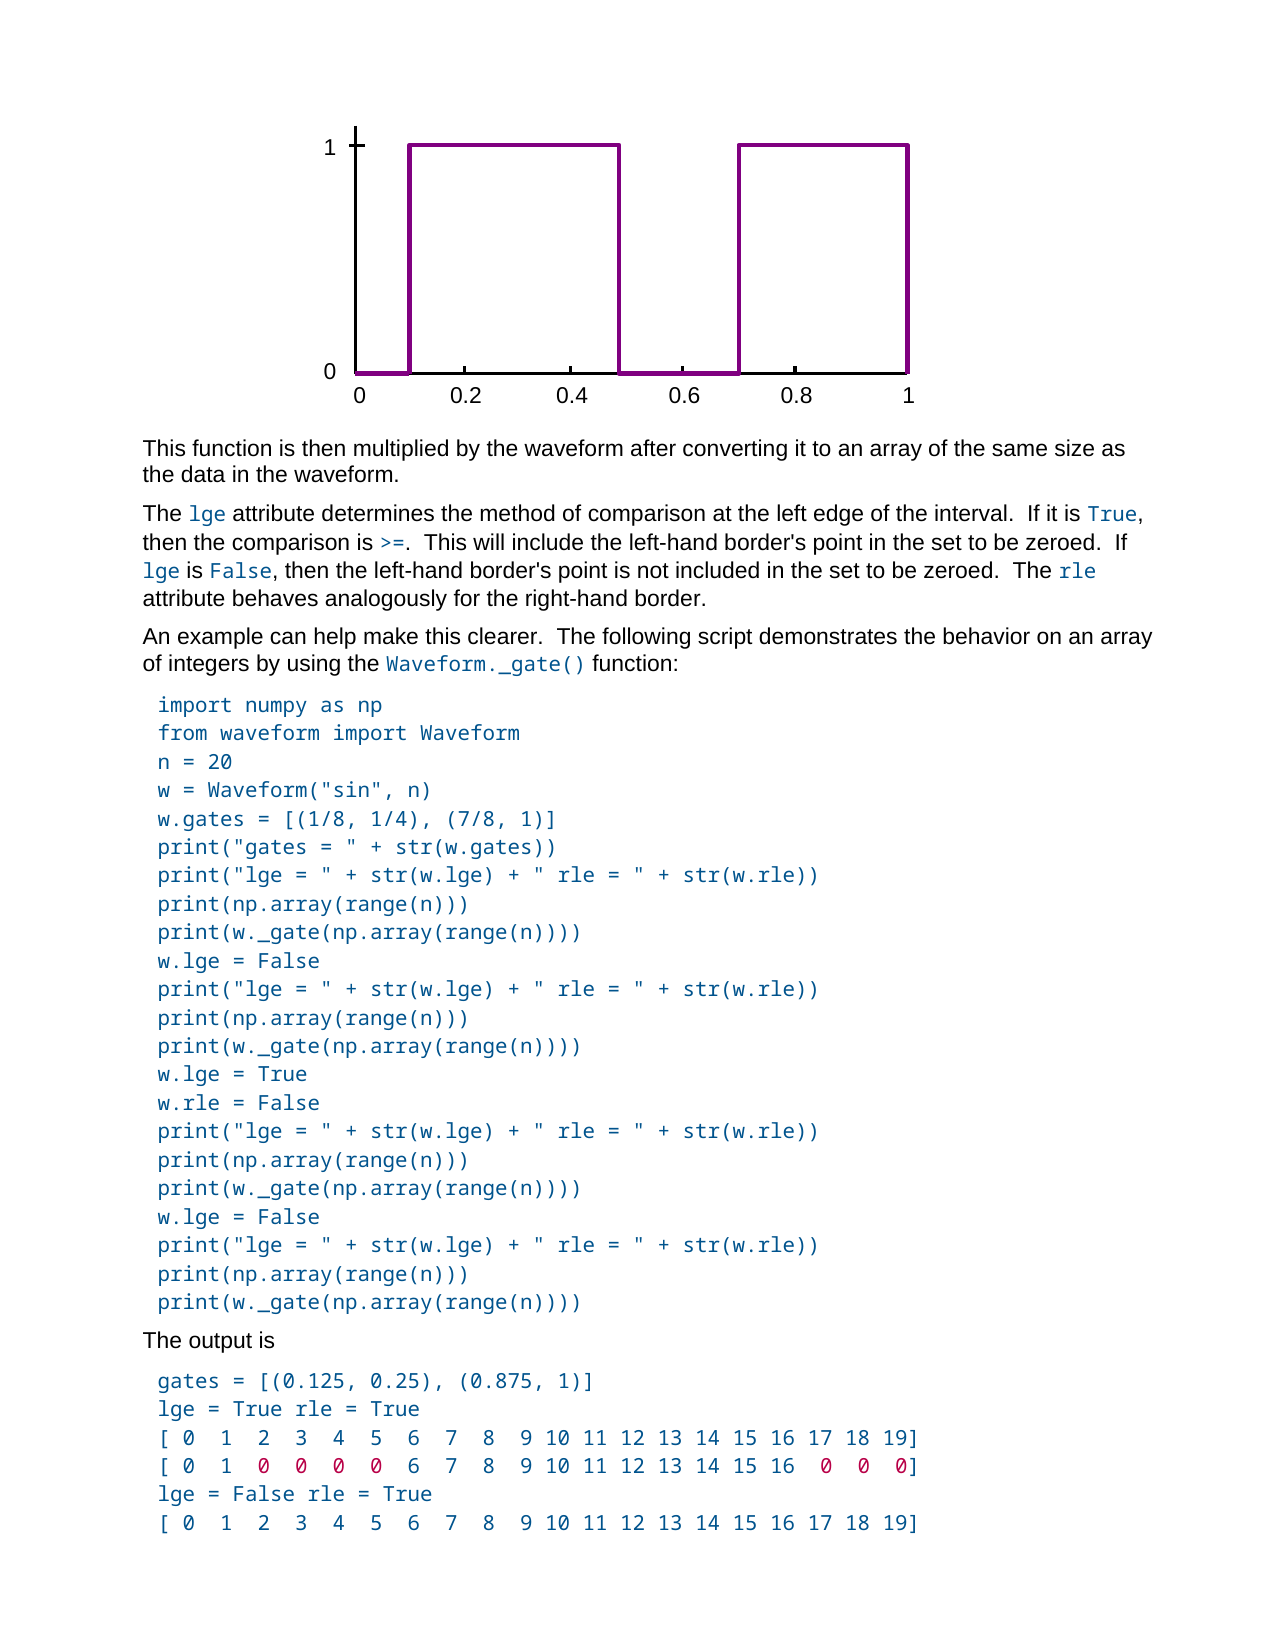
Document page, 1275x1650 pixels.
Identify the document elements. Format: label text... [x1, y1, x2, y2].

text print(np.array(range(n))) [157, 1145, 1162, 1173]
text The output is [142, 1327, 1162, 1354]
text print("lge = " + str(w.lge) + " rle = " + str(w.rle)) [157, 974, 1162, 1003]
text w.lge = False [157, 946, 1162, 974]
text This function is then multiplied by the waveform after converting it to an array of the same size as the data in the waveform. [142, 112, 1162, 487]
text w = Waveform("sin", n) [157, 775, 1162, 804]
text [ 0 1 2 3 4 5 6 7 8 9 10 11 12 13 14 15 16 17 18 19] [157, 1423, 1162, 1451]
text [ 0 1 2 3 4 5 6 7 8 9 10 11 12 13 14 15 16 17 18 19] [157, 1508, 1162, 1536]
text print(w._gate(np.array(range(n)))) [157, 917, 1162, 946]
text n = 20 [157, 747, 1162, 775]
text w.rle = False [157, 1088, 1162, 1116]
text print(np.array(range(n))) [157, 1003, 1162, 1031]
text print(np.array(range(n))) [157, 889, 1162, 917]
text gates = [(0.125, 0.25), (0.875, 1)] [157, 1366, 1162, 1394]
text import numpy as np [157, 690, 1162, 718]
text print(np.array(range(n))) [157, 1259, 1162, 1287]
text print(w._gate(np.array(range(n)))) [157, 1173, 1162, 1202]
text w.lge = True [157, 1059, 1162, 1088]
text [ 0 1 0 0 0 0 6 7 8 9 10 11 12 13 14 15 16 0 0 0] [157, 1451, 1162, 1479]
text print("lge = " + str(w.lge) + " rle = " + str(w.rle)) [157, 1230, 1162, 1259]
text print("gates = " + str(w.gates)) [157, 832, 1162, 861]
text print(w._gate(np.array(range(n)))) [157, 1287, 1162, 1316]
text w.gates = [(1/8, 1/4), (7/8, 1)] [157, 804, 1162, 832]
text from waveform import Waveform [157, 718, 1162, 747]
text The lge attribute determines the method of comparison at the left edge of the interval. If it is True, then the comparison is >=. This will include the left-hand border's point in the set to be zeroed. If lge is False, then the left-hand border's point is not included in the set to be zeroed. The rle attribute behaves analogously for the right-hand border. [142, 499, 1162, 611]
text w.lge = False [157, 1202, 1162, 1230]
text print(w._gate(np.array(range(n)))) [157, 1031, 1162, 1059]
text print("lge = " + str(w.lge) + " rle = " + str(w.rle)) [157, 861, 1162, 889]
text print("lge = " + str(w.lge) + " rle = " + str(w.rle)) [157, 1116, 1162, 1145]
text lge = True rle = True [157, 1394, 1162, 1423]
text An example can help make this clearer. The following script demonstrates the behavior on an array of integers by using the Waveform._gate() function: [142, 623, 1162, 678]
text lge = False rle = True [157, 1479, 1162, 1508]
